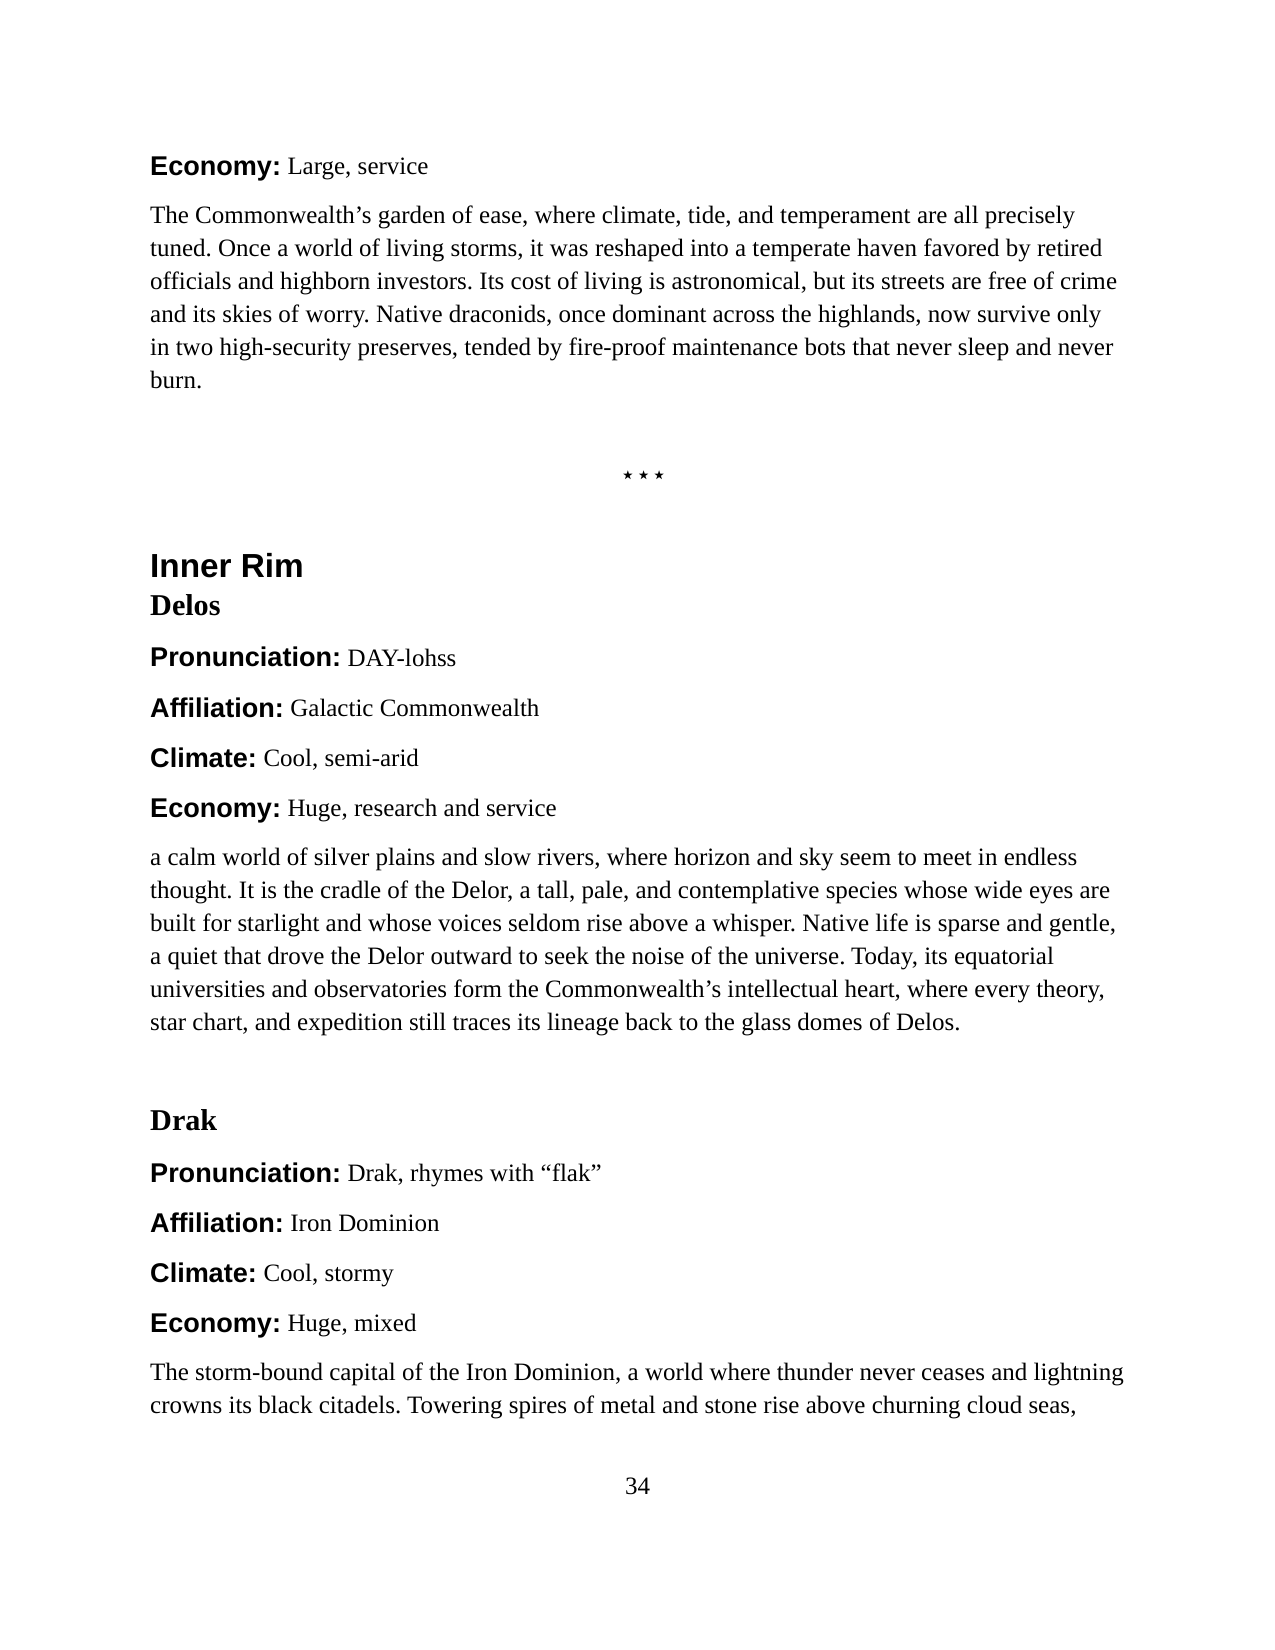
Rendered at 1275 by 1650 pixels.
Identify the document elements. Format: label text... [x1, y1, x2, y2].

text DAY-lohss [341, 641, 1125, 673]
subtitle Affiliation: [150, 692, 284, 723]
text Cool, semi-arid [257, 742, 1125, 773]
text Huge, mixed [281, 1307, 1125, 1338]
text Delos [150, 587, 1125, 622]
text Huge, research and service [281, 792, 1125, 823]
subtitle Climate: [150, 742, 257, 773]
text Drak, rhymes with “flak” [341, 1157, 1125, 1188]
text The storm-bound capital of the Iron Dominion, a world where thunder never ceases and lightning crowns its black citadels. Towering spires of metal and stone rise above churning cloud seas, [150, 1357, 1125, 1419]
text Galactic Commonwealth [284, 692, 1125, 723]
subtitle Economy: [150, 150, 281, 181]
subtitle Economy: [150, 1307, 281, 1338]
subtitle Economy: [150, 792, 281, 823]
subtitle Affiliation: [150, 1207, 284, 1238]
subtitle Pronunciation: [150, 1157, 341, 1188]
text Iron Dominion [284, 1207, 1125, 1238]
text ⋆⋆⋆ [162, 460, 1125, 489]
subtitle Climate: [150, 1257, 257, 1288]
text Cool, stormy [257, 1257, 1125, 1288]
text Large, service [281, 150, 1125, 181]
subtitle Pronunciation: [150, 641, 341, 673]
text The Commonwealth’s garden of ease, where climate, tide, and temperament are all precisely tuned. Once a world of living storms, it was reshaped into a temperate haven favored by retired officials and highborn investors. Its cost of living is astronomical, but its streets are free of crime and its skies of worry. Native draconids, once dominant across the highlands, now survive only in two high-security preserves, tended by fire-proof maintenance bots that never sleep and never burn. [150, 200, 1125, 394]
text a calm world of silver plains and slow rivers, where horizon and sky seem to meet in endless thought. It is the cradle of the Delor, a tall, pale, and contemplative species whose wide eyes are built for starlight and whose voices seldom rise above a whisper. Native life is sparse and gentle, a quiet that drove the Delor outward to seek the noise of the universe. Today, its equatorial universities and observatories form the Commonwealth’s intellectual heart, where every theory, star chart, and expedition still traces its lineage back to the glass domes of Delos. [150, 842, 1125, 1036]
text Drak [150, 1102, 1125, 1137]
subtitle Inner Rim [150, 546, 1125, 584]
